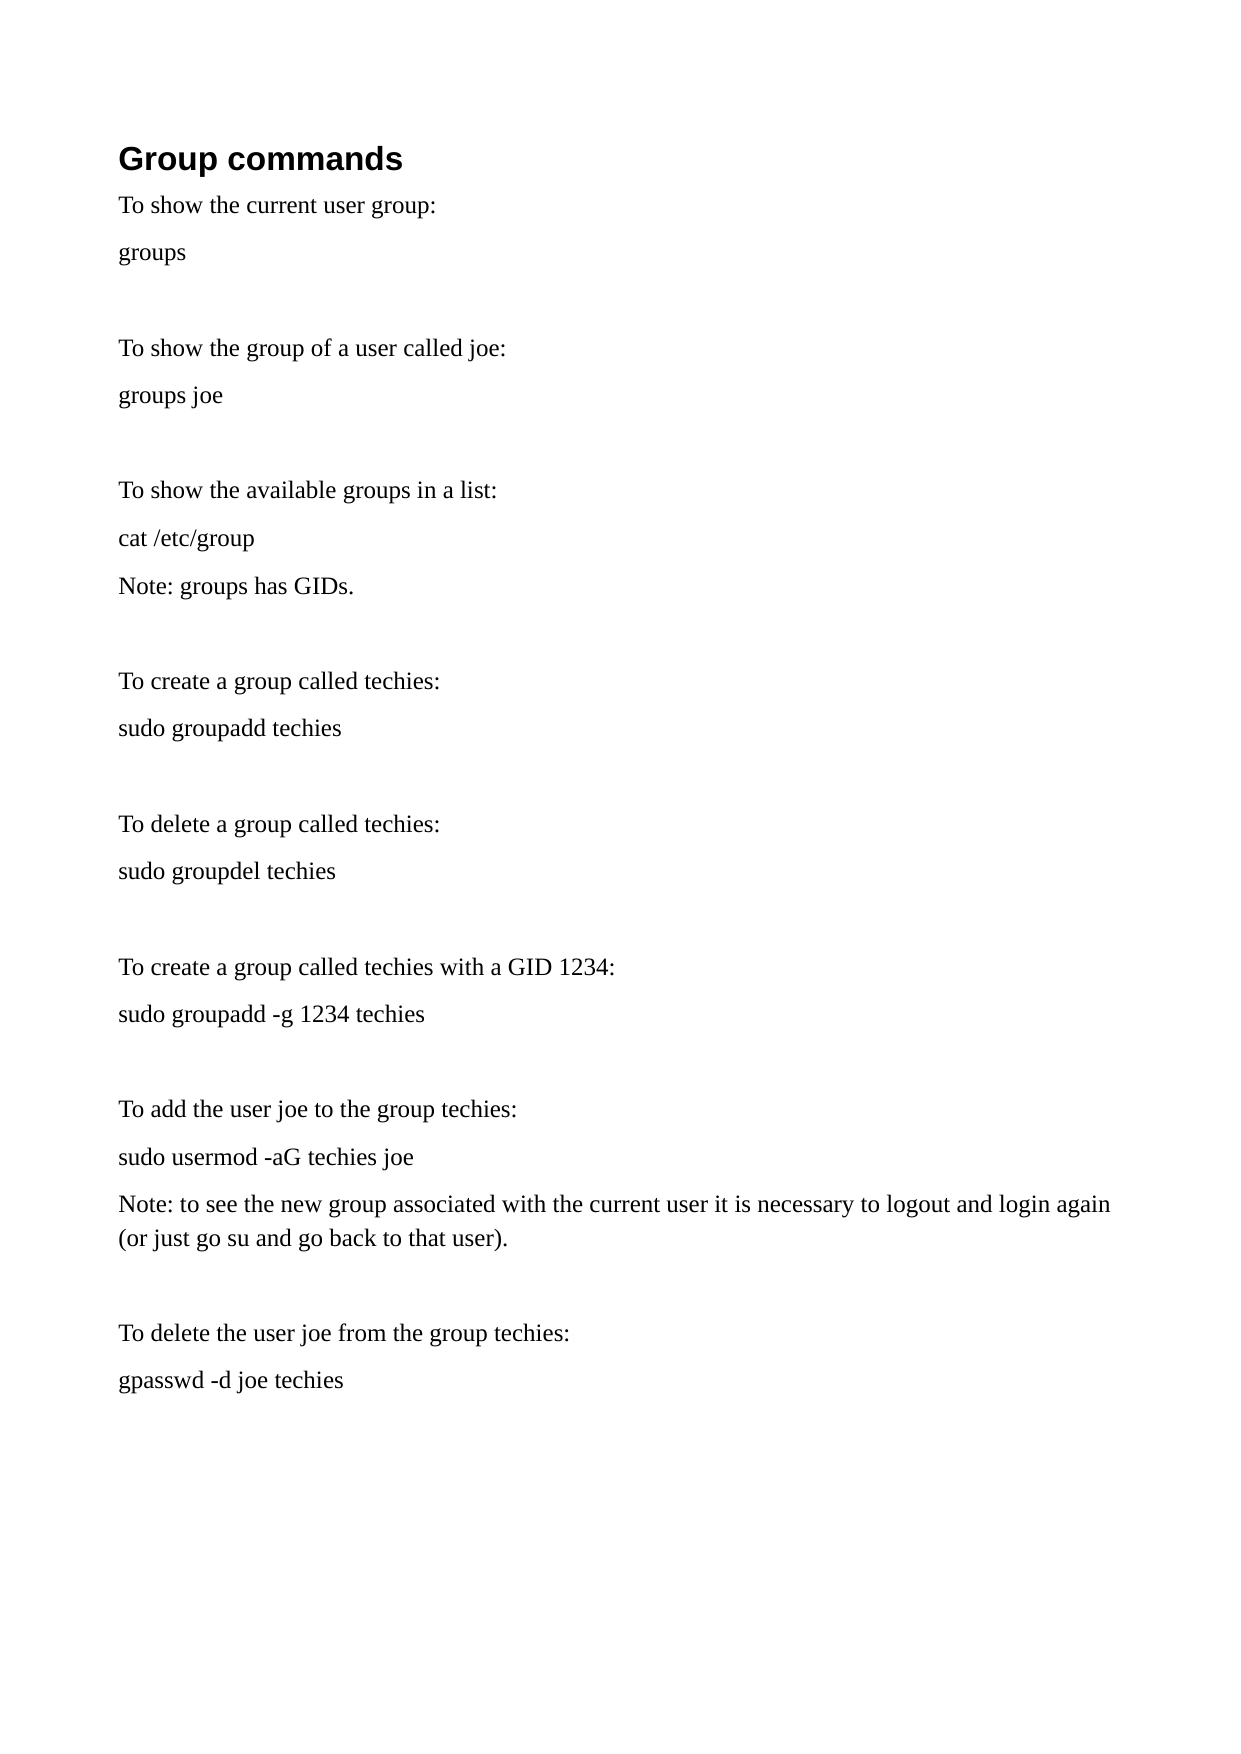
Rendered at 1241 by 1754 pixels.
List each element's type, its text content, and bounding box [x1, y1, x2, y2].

text To show the group of a user called joe: [118, 333, 1122, 361]
text Note: groups has GIDs. [118, 571, 1122, 599]
text To create a group called techies: [118, 666, 1122, 695]
text Note: to see the new group associated with the current user it is necessary to logout and login again (or just go su and go back to that user). [118, 1189, 1122, 1251]
text To delete a group called techies: [118, 809, 1122, 837]
text To show the available groups in a list: [118, 476, 1122, 504]
text To add the user joe to the group techies: [118, 1094, 1122, 1123]
text To show the current user group: [118, 190, 1122, 219]
text To create a group called techies with a GID 1234: [118, 952, 1122, 980]
text To delete the user joe from the group techies: [118, 1318, 1122, 1347]
text sudo groupdel techies [118, 856, 1122, 885]
text groups joe [118, 380, 1122, 409]
text sudo groupadd techies [118, 713, 1122, 742]
text cat /etc/group [118, 523, 1122, 552]
subtitle Group commands [118, 139, 1122, 177]
text groups [118, 237, 1122, 266]
text sudo groupadd -g 1234 techies [118, 999, 1122, 1028]
text gpasswd -d joe techies [118, 1365, 1122, 1394]
text sudo usermod -aG techies joe [118, 1142, 1122, 1171]
